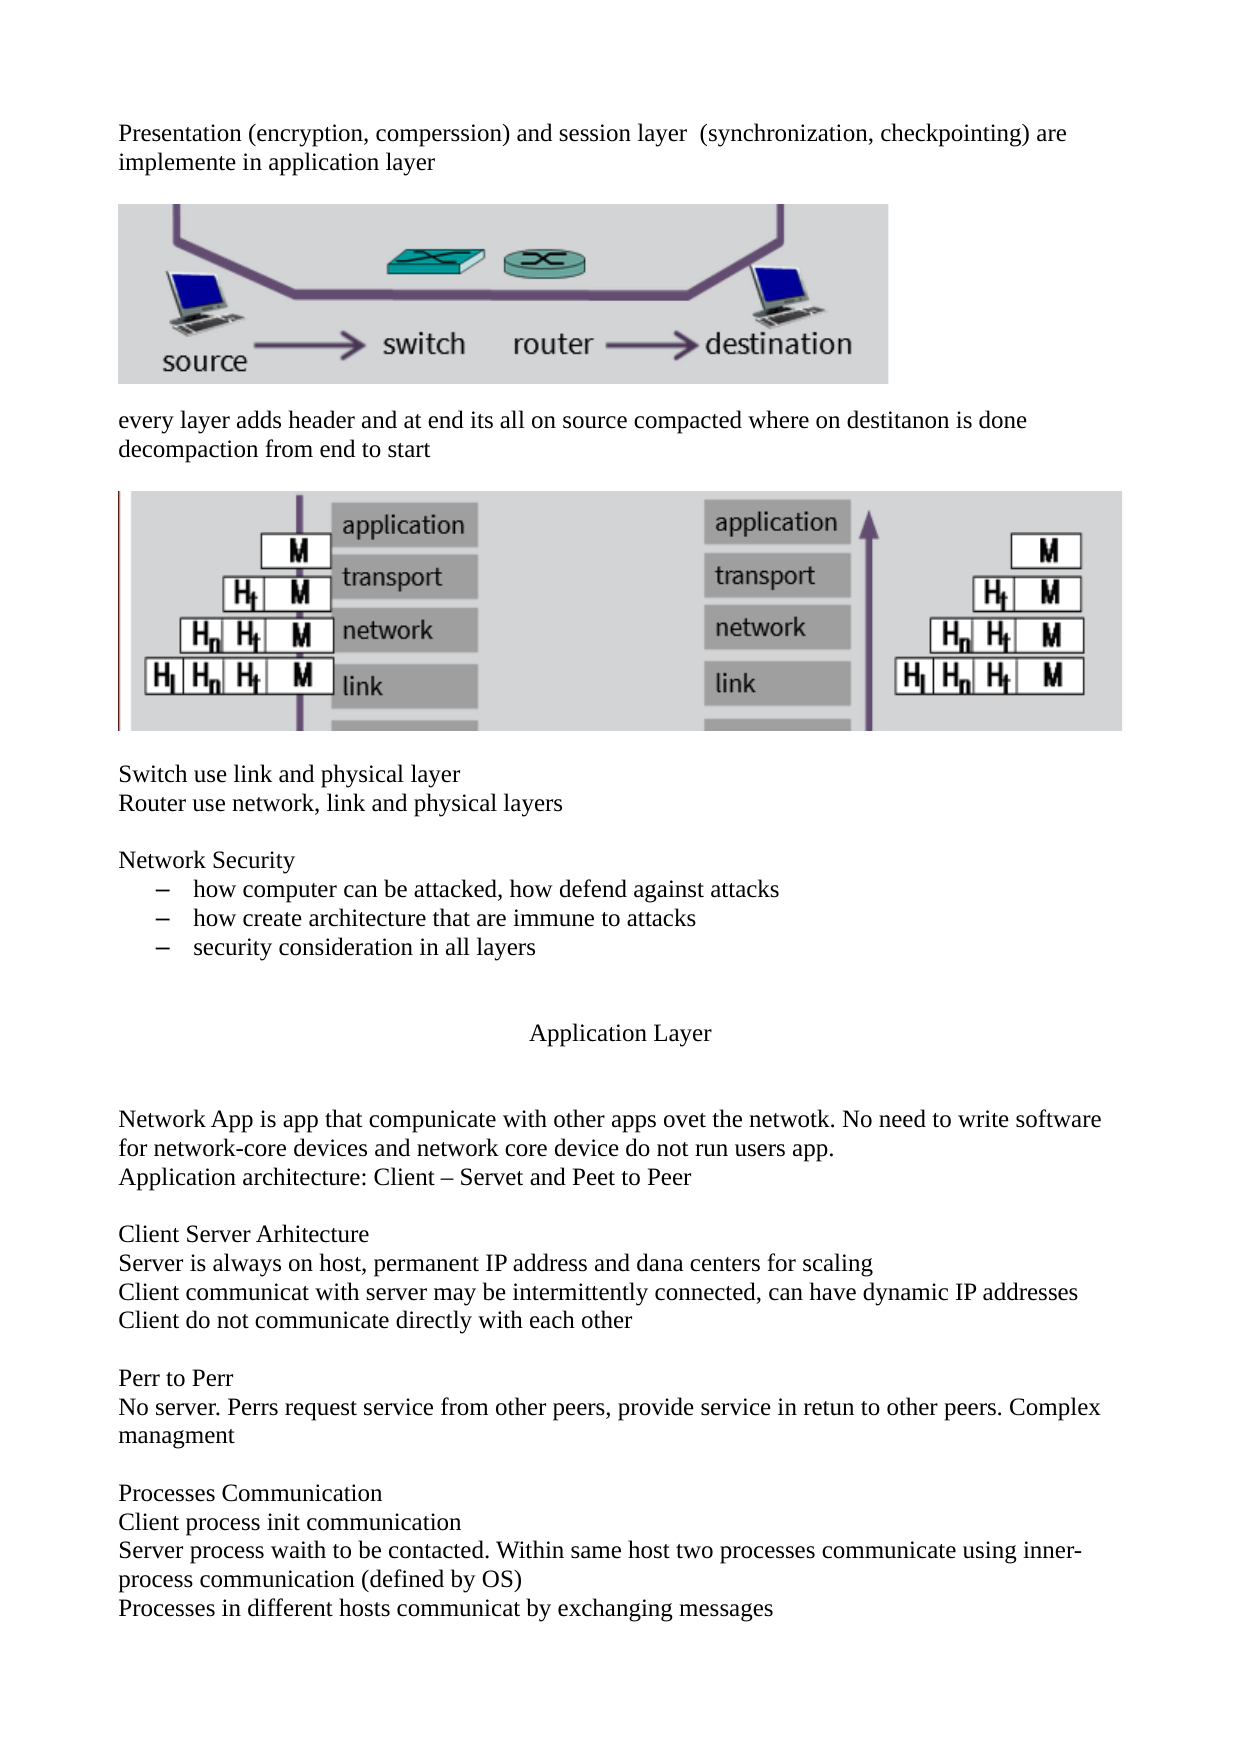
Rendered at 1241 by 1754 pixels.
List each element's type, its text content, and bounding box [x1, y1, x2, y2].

text Perr to Perr [118, 1363, 1122, 1392]
text Application Layer [118, 1018, 1122, 1047]
text Server is always on host, permanent IP address and dana centers for scaling [118, 1248, 1122, 1277]
list security consideration in all layers [156, 932, 1122, 960]
list how computer can be attacked, how defend against attacks [156, 874, 1122, 903]
text Processes in different hosts communicat by exchanging messages [118, 1593, 1122, 1622]
text Switch use link and physical layer [118, 759, 1122, 788]
text every layer adds header and at end its all on source compacted where on destitanon is done decompaction from end to start [118, 406, 1122, 463]
text Application architecture: Client – Servet and Peet to Peer [118, 1162, 1122, 1190]
picture [118, 491, 1123, 731]
text Router use network, link and physical layers [118, 788, 1122, 817]
text Client Server Arhitecture [118, 1219, 1122, 1248]
text Client do not communicate directly with each other [118, 1305, 1122, 1334]
picture [118, 204, 889, 384]
text Network Security [118, 845, 1122, 874]
text No server. Perrs request service from other peers, provide service in retun to other peers. Complex managment [118, 1392, 1122, 1449]
text Network App is app that compunicate with other apps ovet the netwotk. No need to write software for network-core devices and network core device do not run users app. [118, 1104, 1122, 1162]
text Server process waith to be contacted. Within same host two processes communicate using inner-process communication (defined by OS) [118, 1535, 1122, 1593]
list how create architecture that are immune to attacks [156, 903, 1122, 932]
text Presentation (encryption, comperssion) and session layer (synchronization, checkpointing) are implemente in application layer [118, 118, 1122, 176]
text Client communicat with server may be intermittently connected, can have dynamic IP addresses [118, 1277, 1122, 1305]
text Client process init communication [118, 1507, 1122, 1535]
text Processes Communication [118, 1478, 1122, 1507]
